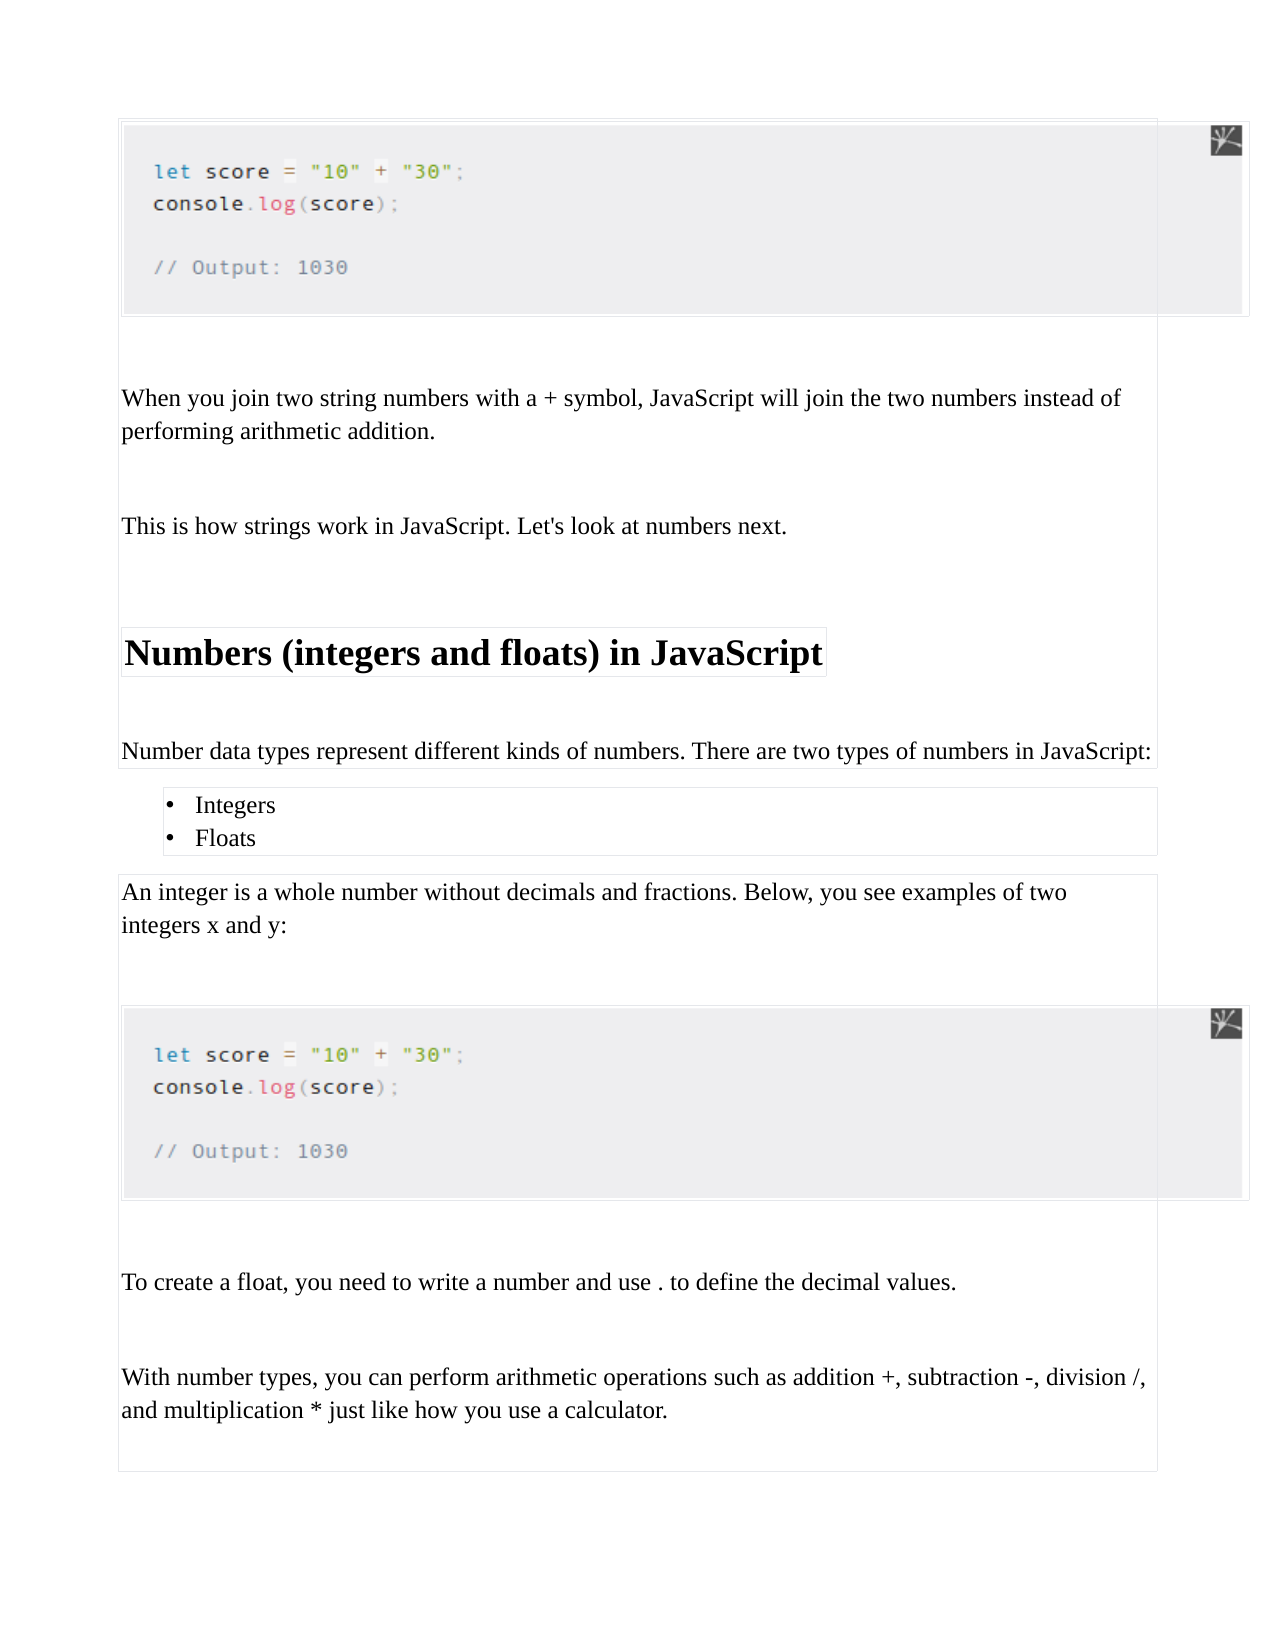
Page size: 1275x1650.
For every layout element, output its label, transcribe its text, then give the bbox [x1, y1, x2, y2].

text When you join two string numbers with a + symbol, JavaScript will join the two numbers instead of performing arithmetic addition. [119, 380, 1157, 445]
picture [124, 1008, 1157, 1198]
text Number data types represent different kinds of numbers. There are two types of numbers in JavaScript: [119, 733, 1157, 768]
picture [1158, 1008, 1247, 1198]
picture [124, 124, 1157, 314]
text An integer is a whole number without decimals and fractions. Below, you see examples of two integers x and y: [119, 875, 1157, 938]
picture [1158, 124, 1247, 314]
text To create a float, you need to write a number and use . to define the decimal values. [119, 1264, 1157, 1296]
list Integers [164, 788, 1157, 819]
text This is how strings work in JavaScript. Let's look at numbers next. [119, 508, 1157, 540]
subtitle Numbers (integers and floats) in JavaScript [119, 624, 1157, 676]
text With number types, you can perform arithmetic operations such as addition +, subtraction -, division /, and multiplication * just like how you use a calculator. [119, 1359, 1157, 1424]
list Floats [164, 820, 1157, 855]
